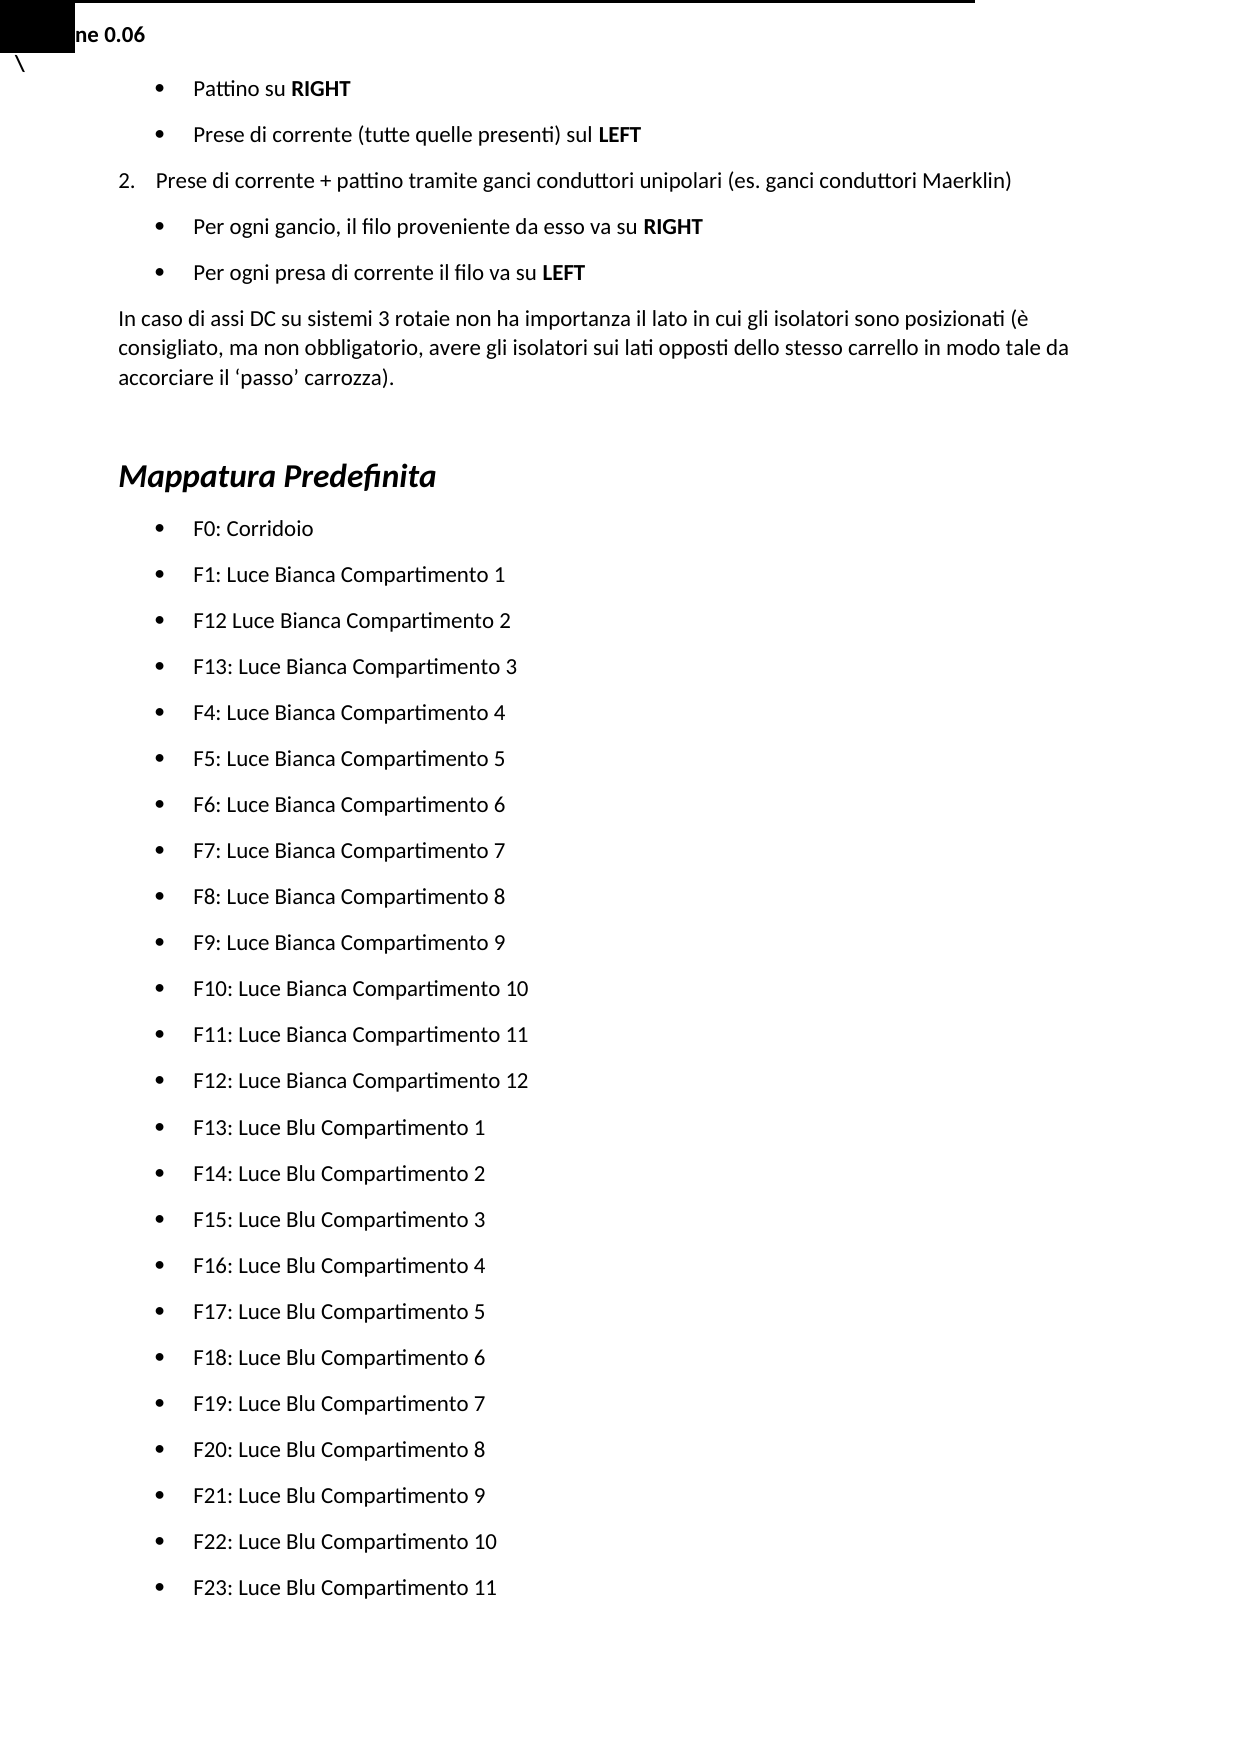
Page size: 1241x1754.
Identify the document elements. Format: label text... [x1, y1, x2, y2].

list F20: Luce Blu Compartimento 8 [156, 1435, 1122, 1463]
list F13: Luce Blu Compartimento 1 [156, 1113, 1122, 1141]
list F22: Luce Blu Compartimento 10 [156, 1527, 1122, 1555]
list F0: Corridoio [156, 514, 1122, 542]
list F8: Luce Bianca Compartimento 8 [156, 882, 1122, 911]
text In caso di assi DC su sistemi 3 rotaie non ha importanza il lato in cui gli isolatori sono posizionati (è consigliato, ma non obbligatorio, avere gli isolatori sui lati opposti dello stesso carrello in modo tale da accorciare il ‘passo’ carrozza). [118, 304, 1122, 391]
list F6: Luce Bianca Compartimento 6 [156, 790, 1122, 818]
list F9: Luce Bianca Compartimento 9 [156, 928, 1122, 957]
list F19: Luce Blu Compartimento 7 [156, 1389, 1122, 1417]
list F15: Luce Blu Compartimento 3 [156, 1205, 1122, 1233]
list F21: Luce Blu Compartimento 9 [156, 1481, 1122, 1509]
list Per ogni presa di corrente il filo va su LEFT [156, 258, 1122, 286]
list Pattino su RIGHT [156, 74, 1122, 102]
list F17: Luce Blu Compartimento 5 [156, 1297, 1122, 1325]
list F1: Luce Bianca Compartimento 1 [156, 560, 1122, 588]
list F4: Luce Bianca Compartimento 4 [156, 698, 1122, 726]
list F12: Luce Bianca Compartimento 12 [156, 1067, 1122, 1095]
list F12 Luce Bianca Compartimento 2 [156, 606, 1122, 634]
list Per ogni gancio, il filo proveniente da esso va su RIGHT [156, 212, 1122, 240]
list F14: Luce Blu Compartimento 2 [156, 1159, 1122, 1187]
list F13: Luce Bianca Compartimento 3 [156, 652, 1122, 680]
list F23: Luce Blu Compartimento 11 [156, 1573, 1122, 1601]
list Prese di corrente (tutte quelle presenti) sul LEFT [156, 120, 1122, 148]
list F16: Luce Blu Compartimento 4 [156, 1251, 1122, 1279]
list Prese di corrente + pattino tramite ganci conduttori unipolari (es. ganci conduttori Maerklin) [118, 166, 1122, 194]
list F7: Luce Bianca Compartimento 7 [156, 836, 1122, 864]
list F18: Luce Blu Compartimento 6 [156, 1343, 1122, 1371]
list F11: Luce Bianca Compartimento 11 [156, 1021, 1122, 1049]
list F5: Luce Bianca Compartimento 5 [156, 744, 1122, 772]
subtitle Mappatura Predefinita [118, 455, 1122, 496]
list F10: Luce Bianca Compartimento 10 [156, 974, 1122, 1003]
